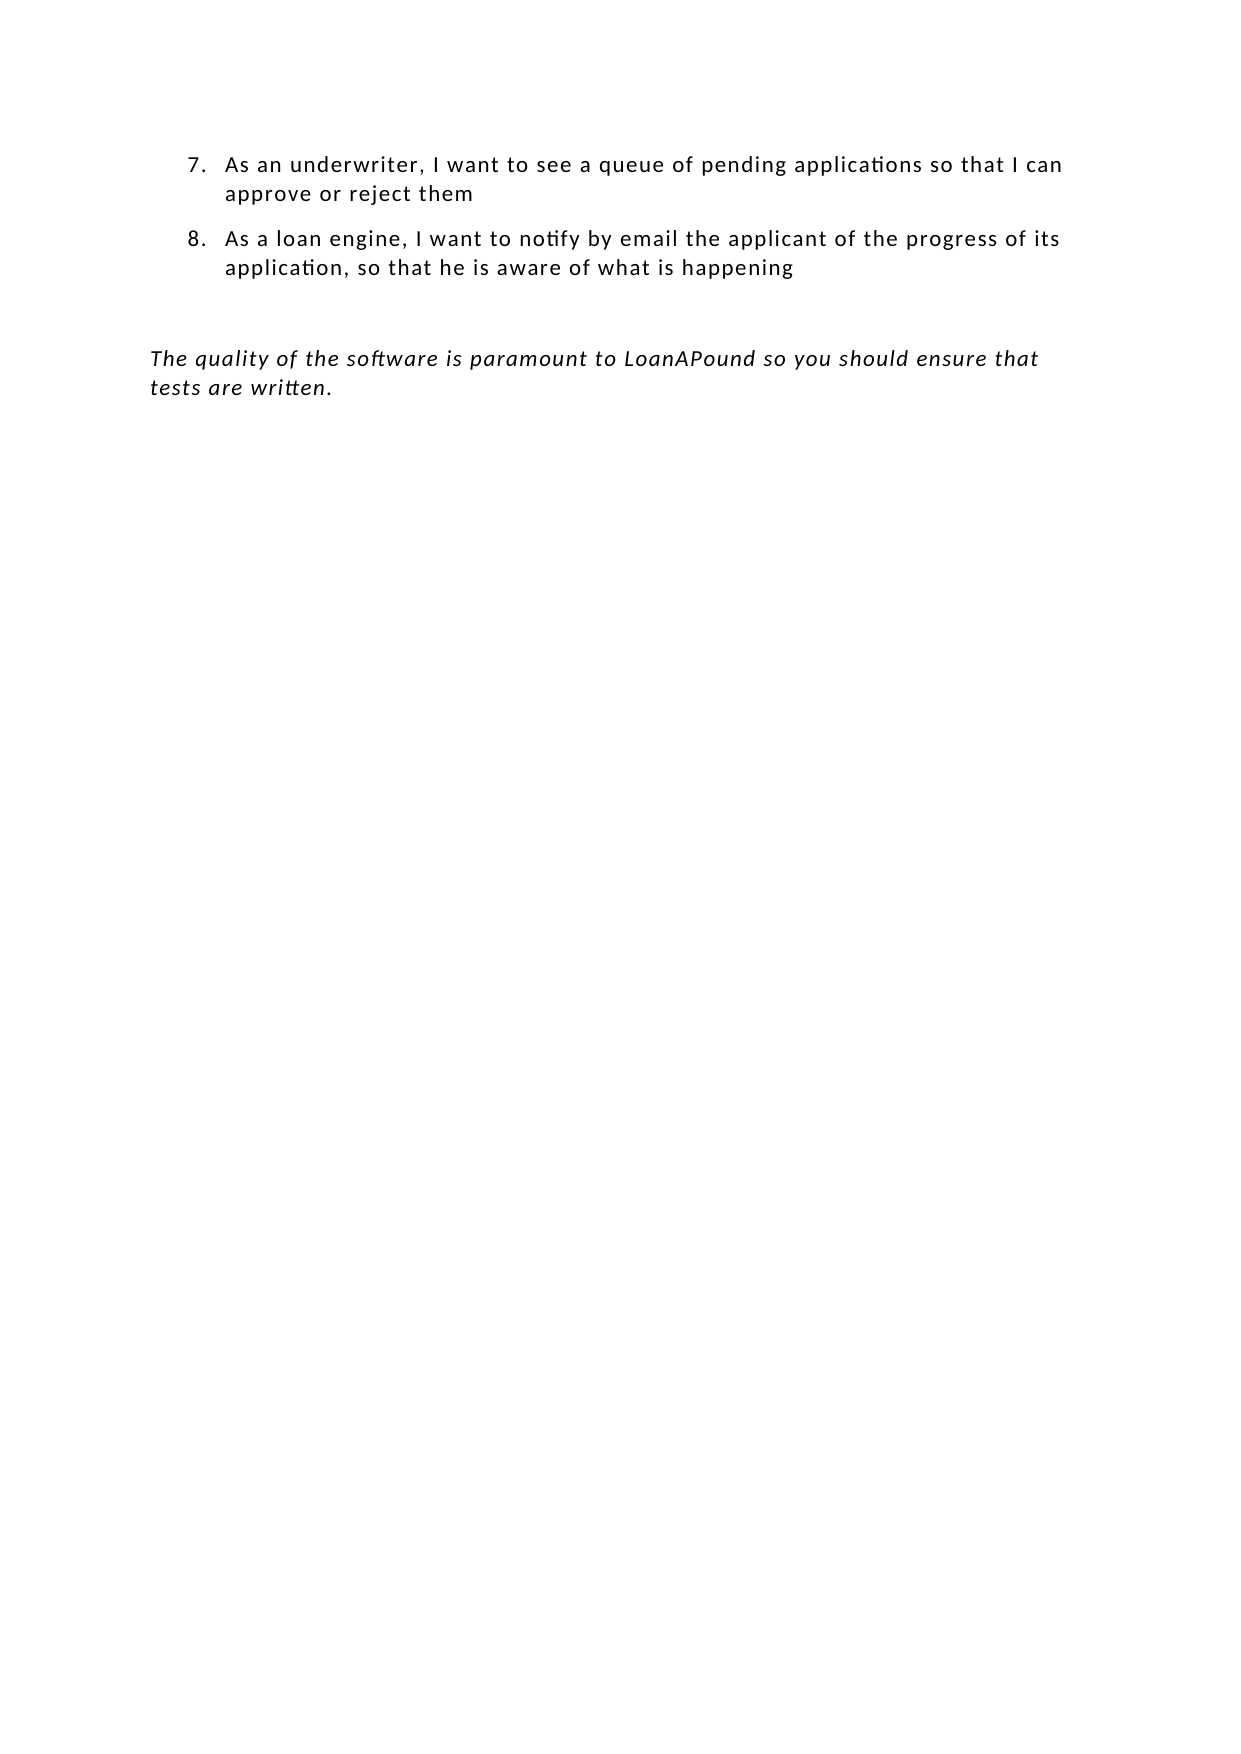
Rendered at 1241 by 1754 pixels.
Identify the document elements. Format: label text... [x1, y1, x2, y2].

subtitle The quality of the software is paramount to LoanAPound so you should ensure that tests are written. [150, 344, 1090, 401]
subtitle As an underwriter, I want to see a queue of pending applications so that I can approve or reject them [187, 150, 1090, 207]
subtitle As a loan engine, I want to notify by email the applicant of the progress of its application, so that he is aware of what is happening [187, 224, 1090, 281]
